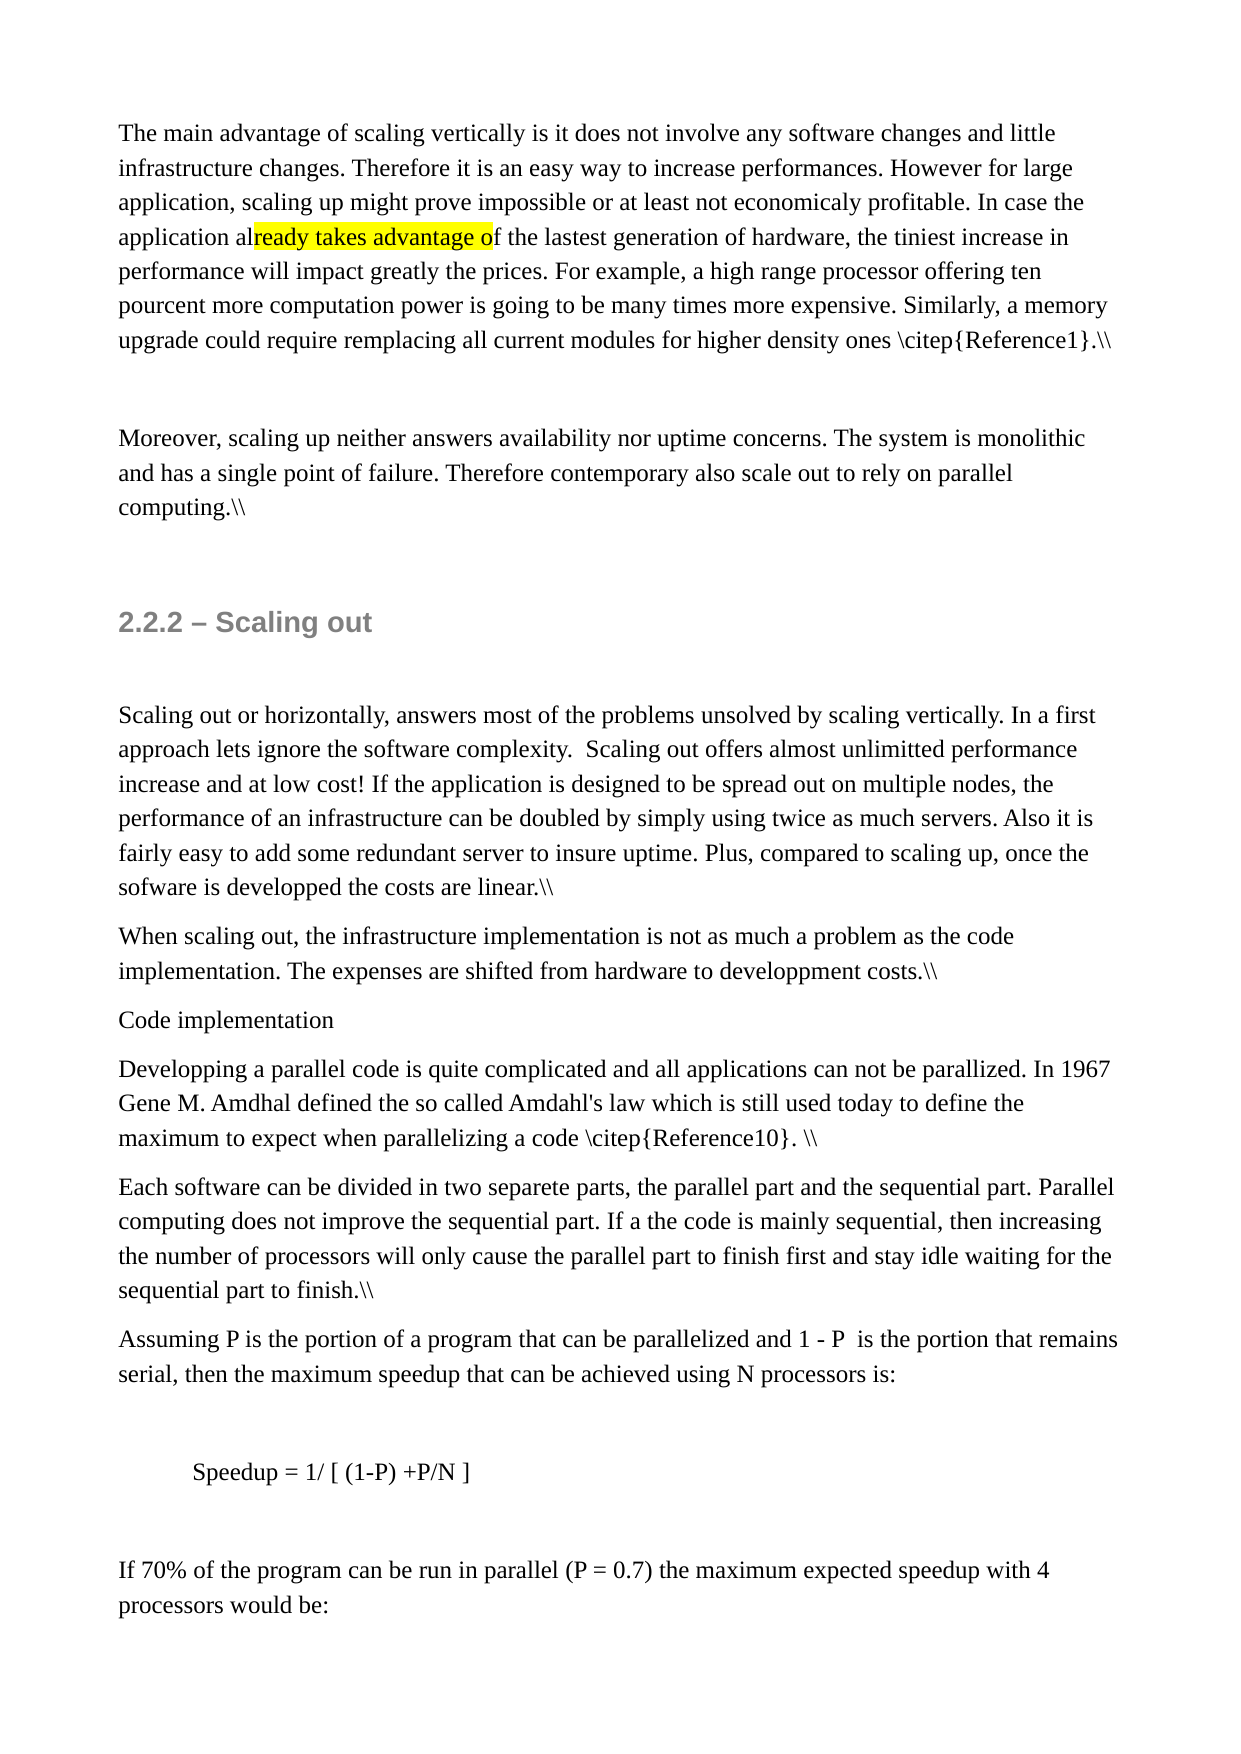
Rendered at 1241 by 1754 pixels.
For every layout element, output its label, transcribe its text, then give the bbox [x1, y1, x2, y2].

text The main advantage of scaling vertically is it does not involve any software changes and little infrastructure changes. Therefore it is an easy way to increase performances. However for large application, scaling up might prove impossible or at least not economicaly profitable. In case the application already takes advantage of the lastest generation of hardware, the tiniest increase in performance will impact greatly the prices. For example, a high range processor offering ten pourcent more computation power is going to be many times more expensive. Similarly, a memory upgrade could require remplacing all current modules for higher density ones \citep{Reference1}.\\ [118, 118, 1122, 354]
text Each software can be divided in two separete parts, the parallel part and the sequential part. Parallel computing does not improve the sequential part. If a the code is mainly sequential, then increasing the number of processors will only cause the parallel part to finish first and stay idle waiting for the sequential part to finish.\\ [118, 1172, 1122, 1304]
text When scaling out, the infrastructure implementation is not as much a problem as the code implementation. The expenses are shifted from hardware to developpment costs.\\ [118, 921, 1122, 984]
subtitle 2.2.2 – Scaling out [118, 605, 1122, 638]
text Scaling out or horizontally, answers most of the problems unsolved by scaling vertically. In a first approach lets ignore the software complexity. Scaling out offers almost unlimitted performance increase and at low cost! If the application is designed to be spread out on multiple nodes, the performance of an infrastructure can be doubled by simply using twice as much servers. Also it is fairly easy to add some redundant server to insure uptime. Plus, compared to scaling up, once the sofware is developped the costs are linear.\\ [118, 700, 1122, 901]
text If 70% of the program can be run in parallel (P = 0.7) the maximum expected speedup with 4 processors would be: [118, 1555, 1122, 1618]
text Code implementation [118, 1005, 1122, 1034]
text Moreover, scaling up neither answers availability nor uptime concerns. The system is monolithic and has a single point of failure. Therefore contemporary also scale out to rely on parallel computing.\\ [118, 423, 1122, 521]
text Developping a parallel code is quite complicated and all applications can not be parallized. In 1967 Gene M. Amdhal defined the so called Amdahl's law which is still used today to define the maximum to expect when parallelizing a code \citep{Reference10}. \\ [118, 1054, 1122, 1152]
text Speedup = 1/ [ (1-P) +P/N ] [118, 1457, 1122, 1486]
text Assuming P is the portion of a program that can be parallelized and 1 - P is the portion that remains serial, then the maximum speedup that can be achieved using N processors is: [118, 1324, 1122, 1388]
